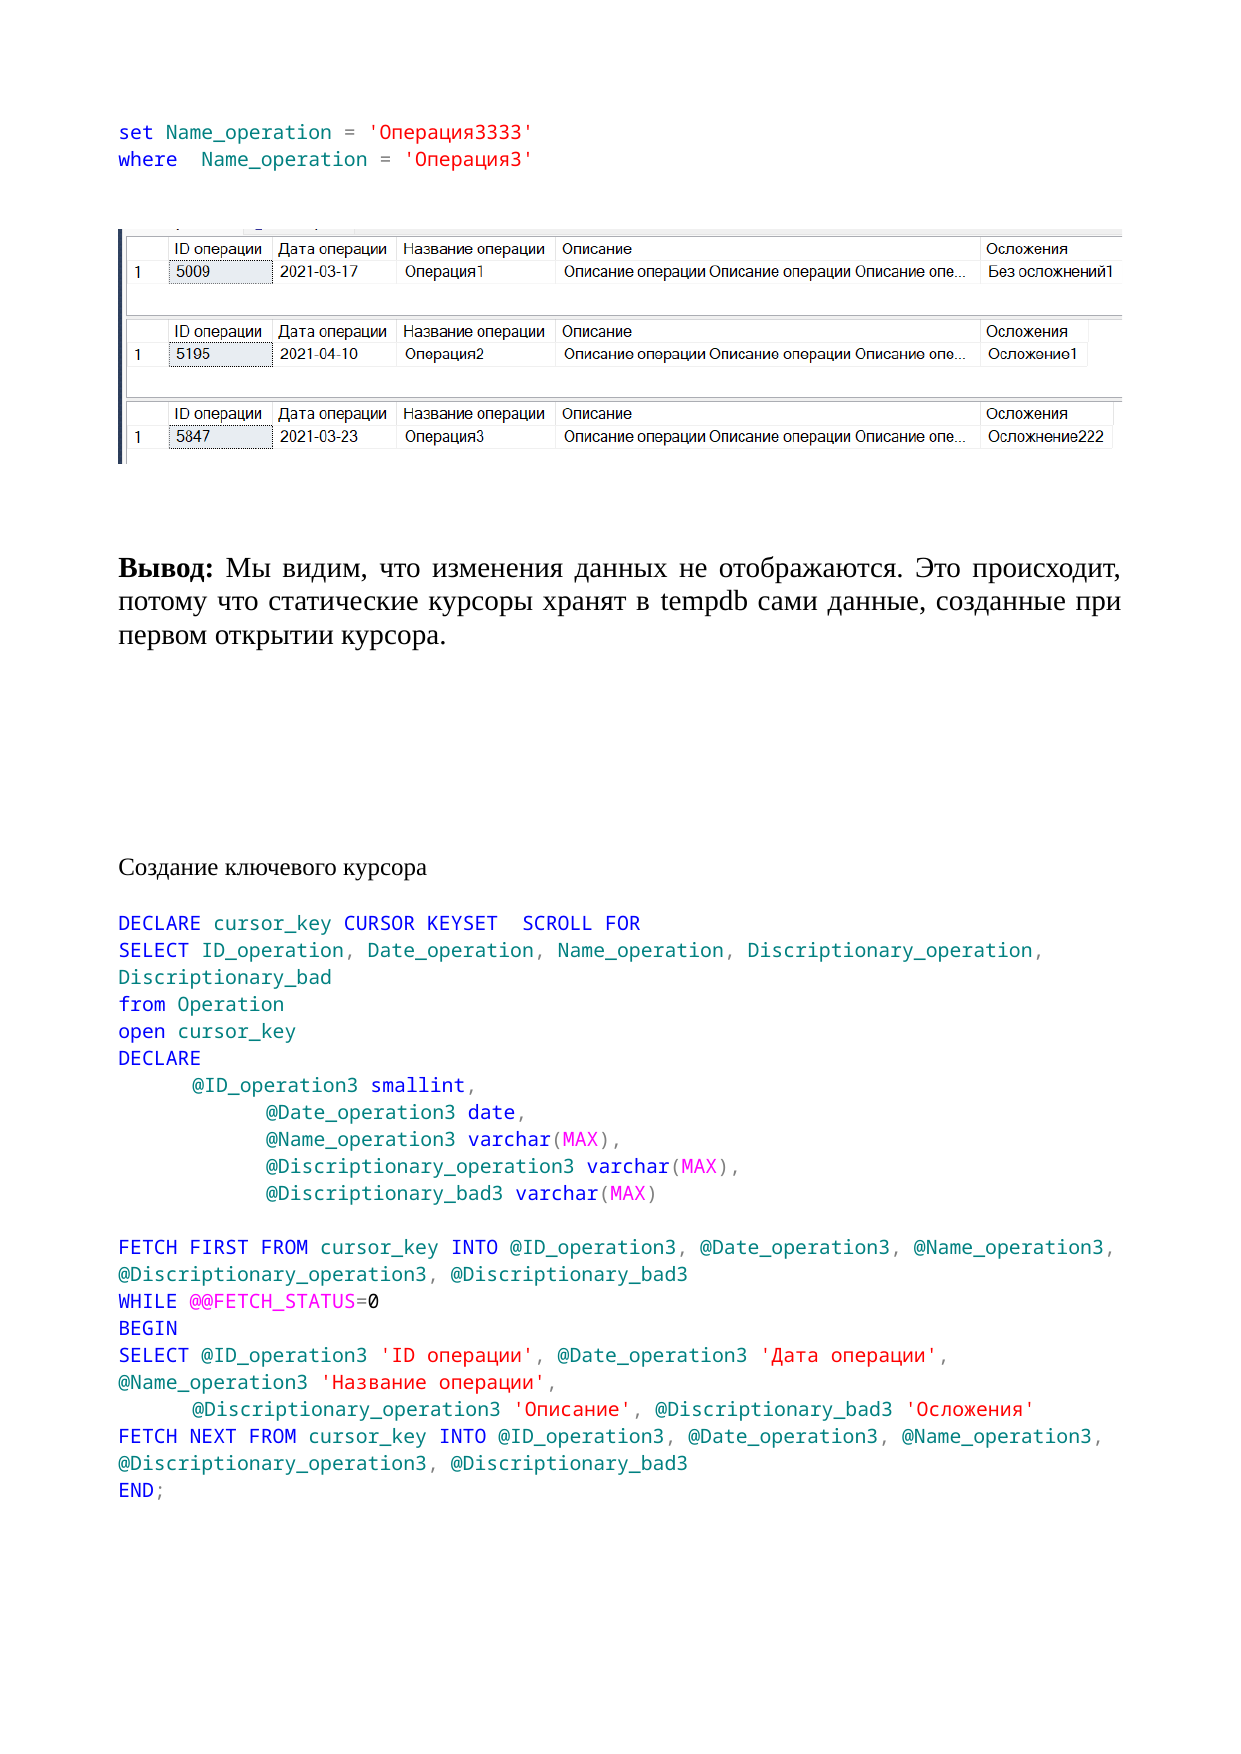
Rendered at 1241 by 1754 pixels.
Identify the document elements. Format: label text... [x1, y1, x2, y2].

text DECLARE [118, 1044, 1122, 1071]
text from Operation [118, 990, 1122, 1017]
picture [118, 229, 1123, 464]
text Вывод: Мы видим, что изменения данных не отображаются. Это происходит, потому что статические курсоры хранят в tempdb сами данные, созданные при первом открытии курсора. [118, 550, 1122, 651]
text @Discriptionary_operation3 'Описание', @Discriptionary_bad3 'Осложения' [118, 1395, 1122, 1422]
text DECLARE cursor_key CURSOR KEYSET SCROLL FOR [118, 909, 1122, 936]
text @Discriptionary_bad3 varchar(MAX) [118, 1179, 1122, 1206]
text BEGIN [118, 1314, 1122, 1341]
text @Name_operation3 varchar(MAX), [118, 1125, 1122, 1152]
text SELECT ID_operation, Date_operation, Name_operation, Discriptionary_operation, Discriptionary_bad [118, 936, 1122, 990]
text Создание ключевого курсора [118, 852, 1122, 881]
text FETCH FIRST FROM cursor_key INTO @ID_operation3, @Date_operation3, @Name_operation3, @Discriptionary_operation3, @Discriptionary_bad3 [118, 1233, 1122, 1287]
text open cursor_key [118, 1017, 1122, 1044]
text WHILE @@FETCH_STATUS=0 [118, 1287, 1122, 1314]
text END; [118, 1476, 1122, 1503]
text where Name_operation = 'Операция3' [118, 145, 1122, 172]
text SELECT @ID_operation3 'ID операции', @Date_operation3 'Дата операции', @Name_operation3 'Название операции', [118, 1341, 1122, 1395]
text set Name_operation = 'Операция3333' [118, 118, 1122, 145]
text @ID_operation3 smallint, [118, 1071, 1122, 1098]
text @Discriptionary_operation3 varchar(MAX), [118, 1152, 1122, 1179]
text FETCH NEXT FROM cursor_key INTO @ID_operation3, @Date_operation3, @Name_operation3, @Discriptionary_operation3, @Discriptionary_bad3 [118, 1422, 1122, 1476]
text @Date_operation3 date, [118, 1098, 1122, 1125]
